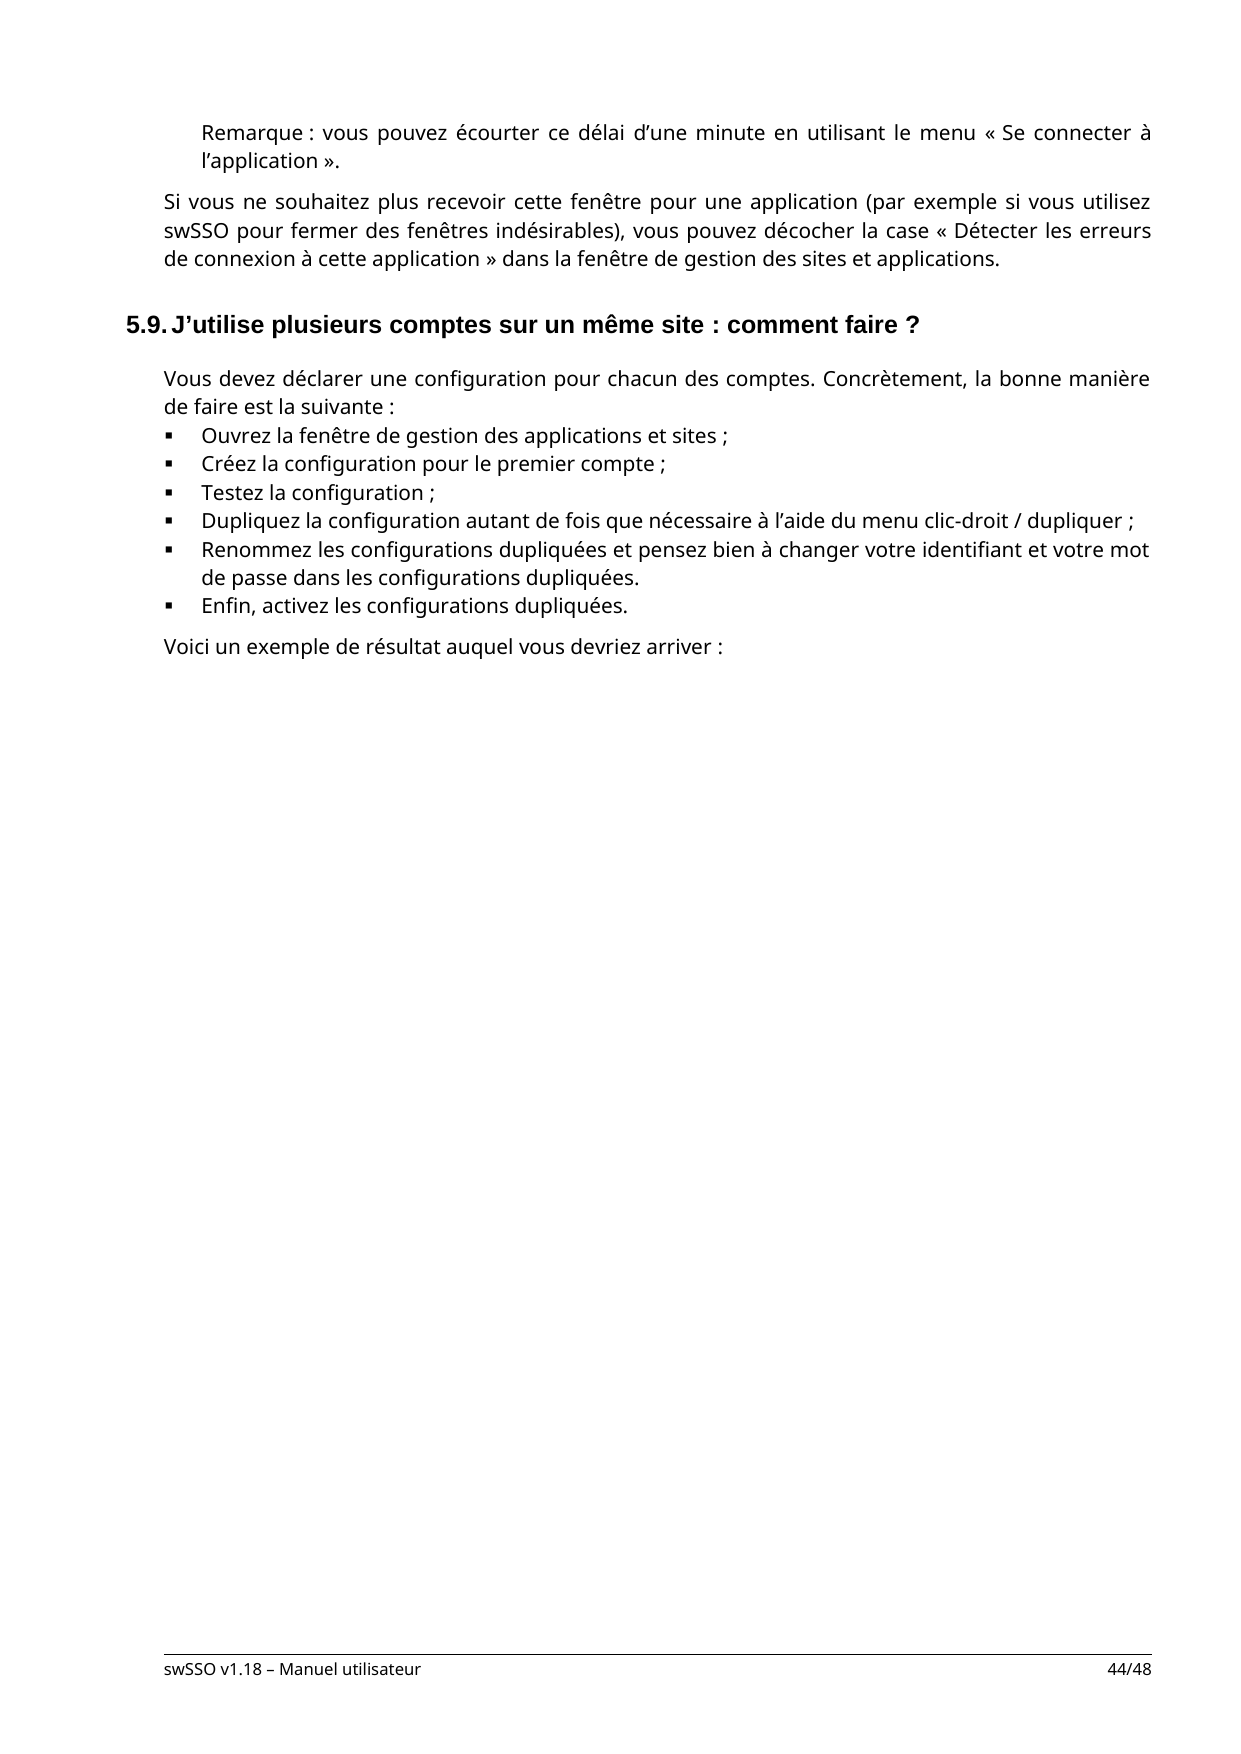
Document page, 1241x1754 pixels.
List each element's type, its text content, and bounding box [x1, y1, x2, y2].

text Si vous ne souhaitez plus recevoir cette fenêtre pour une application (par exemple si vous utilisez swSSO pour fermer des fenêtres indésirables), vous pouvez décocher la case « Détecter les erreurs de connexion à cette application » dans la fenêtre de gestion des sites et applications. [164, 187, 1152, 273]
list Remarque : vous pouvez écourter ce délai d’une minute en utilisant le menu « Se connecter à l’application ». [164, 118, 1152, 175]
list Enfin, activez les configurations dupliquées. [164, 592, 1152, 620]
list Créez la configuration pour le premier compte ; [164, 449, 1152, 478]
list Dupliquez la configuration autant de fois que nécessaire à l’aide du menu clic-droit / dupliquer ; [164, 506, 1152, 535]
list Ouvrez la fenêtre de gestion des applications et sites ; [164, 421, 1152, 449]
list Renommez les configurations dupliquées et pensez bien à changer votre identifiant et votre mot de passe dans les configurations dupliquées. [164, 535, 1152, 592]
text Vous devez déclarer une configuration pour chacun des comptes. Concrètement, la bonne manière de faire est la suivante : [164, 364, 1152, 421]
subtitle J’utilise plusieurs comptes sur un même site : comment faire ? [126, 310, 1152, 339]
text Voici un exemple de résultat auquel vous devriez arriver : [164, 632, 1152, 661]
list Testez la configuration ; [164, 478, 1152, 506]
